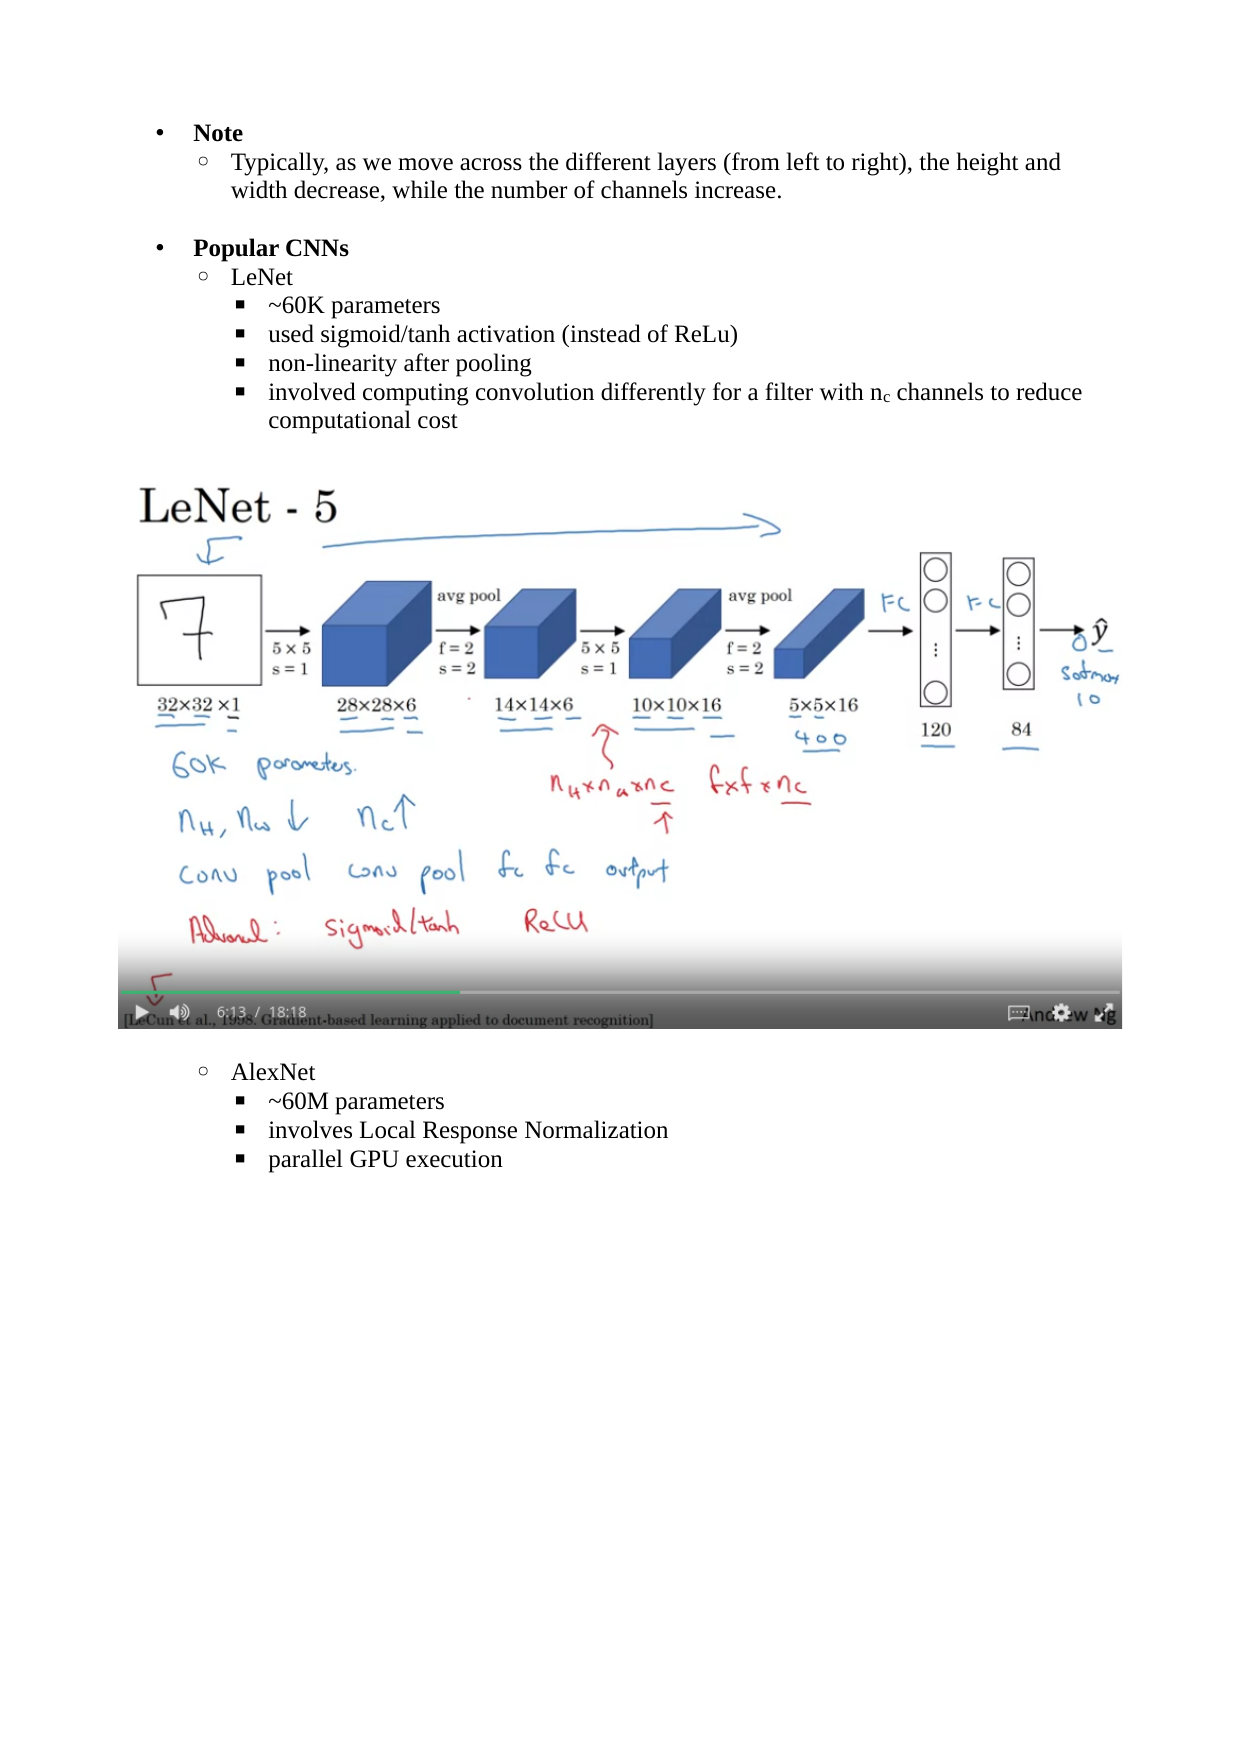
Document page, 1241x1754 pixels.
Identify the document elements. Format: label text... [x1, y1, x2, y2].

list involves Local Response Normalization [231, 1115, 1122, 1144]
list ~60K parameters [231, 291, 1122, 319]
list AlexNet [193, 1057, 1122, 1086]
list non-linearity after pooling [231, 348, 1122, 377]
list Typically, as we move across the different layers (from left to right), the height and width decrease, while the number of channels increase. [193, 147, 1122, 204]
list used sigmoid/tanh activation (instead of ReLu) [231, 319, 1122, 348]
list parallel GPU execution [231, 1144, 1122, 1172]
list involved computing convolution differently for a filter with nc channels to reduce computational cost [231, 377, 1122, 434]
list ~60M parameters [231, 1086, 1122, 1115]
list Note [156, 118, 1122, 147]
list LeNet [193, 262, 1122, 291]
list Popular CNNs [156, 233, 1122, 262]
